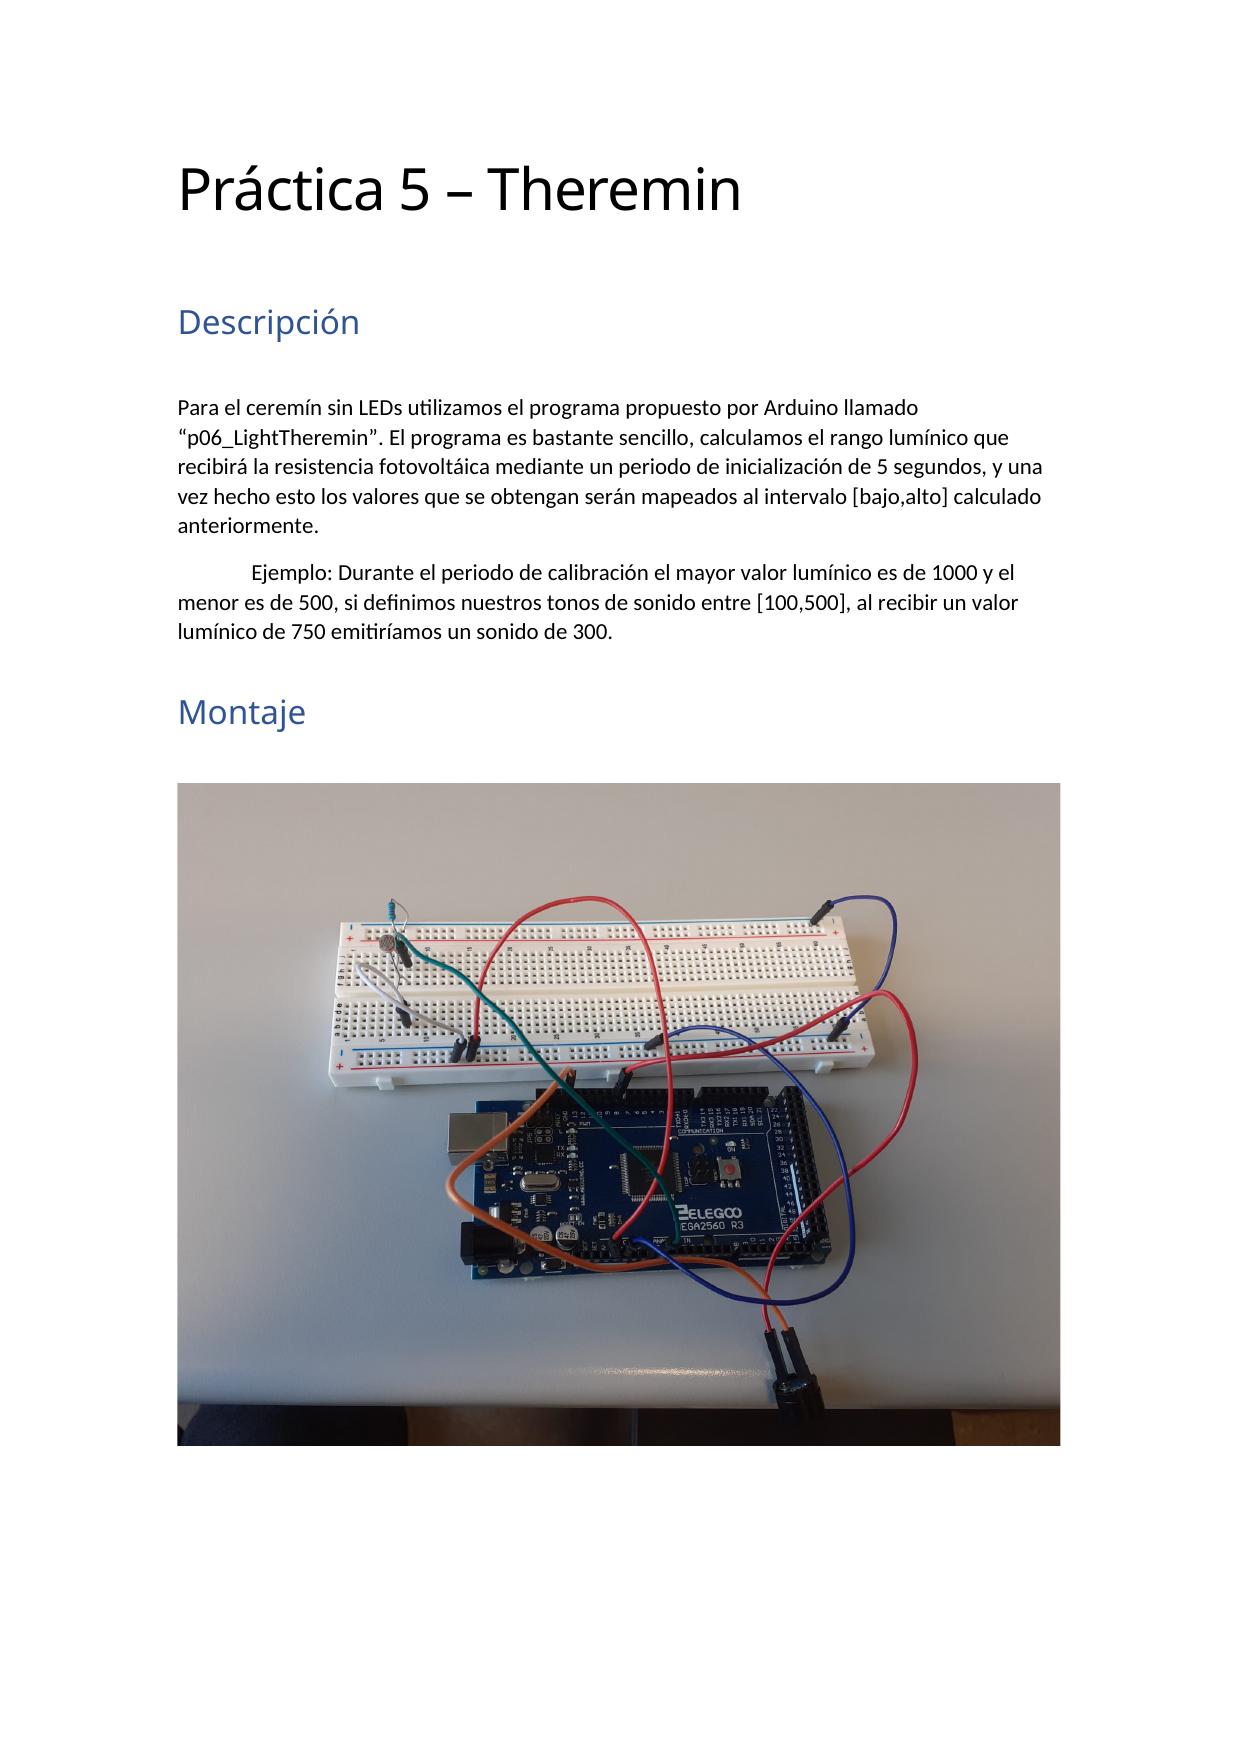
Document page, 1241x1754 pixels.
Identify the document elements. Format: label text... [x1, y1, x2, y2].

text Para el ceremín sin LEDs utilizamos el programa propuesto por Arduino llamado “p06_LightTheremin”. El programa es bastante sencillo, calculamos el rango lumínico que recibirá la resistencia fotovoltáica mediante un periodo de inicialización de 5 segundos, y una vez hecho esto los valores que se obtengan serán mapeados al intervalo [bajo,alto] calculado anteriormente. [177, 393, 1063, 540]
subtitle Montaje [177, 689, 1063, 734]
text Práctica 5 – Theremin [177, 148, 1063, 227]
subtitle Descripción [177, 298, 1063, 344]
text Ejemplo: Durante el periodo de calibración el mayor valor lumínico es de 1000 y el menor es de 500, si definimos nuestros tonos de sonido entre [100,500], al recibir un valor lumínico de 750 emitiríamos un sonido de 300. [177, 558, 1063, 645]
